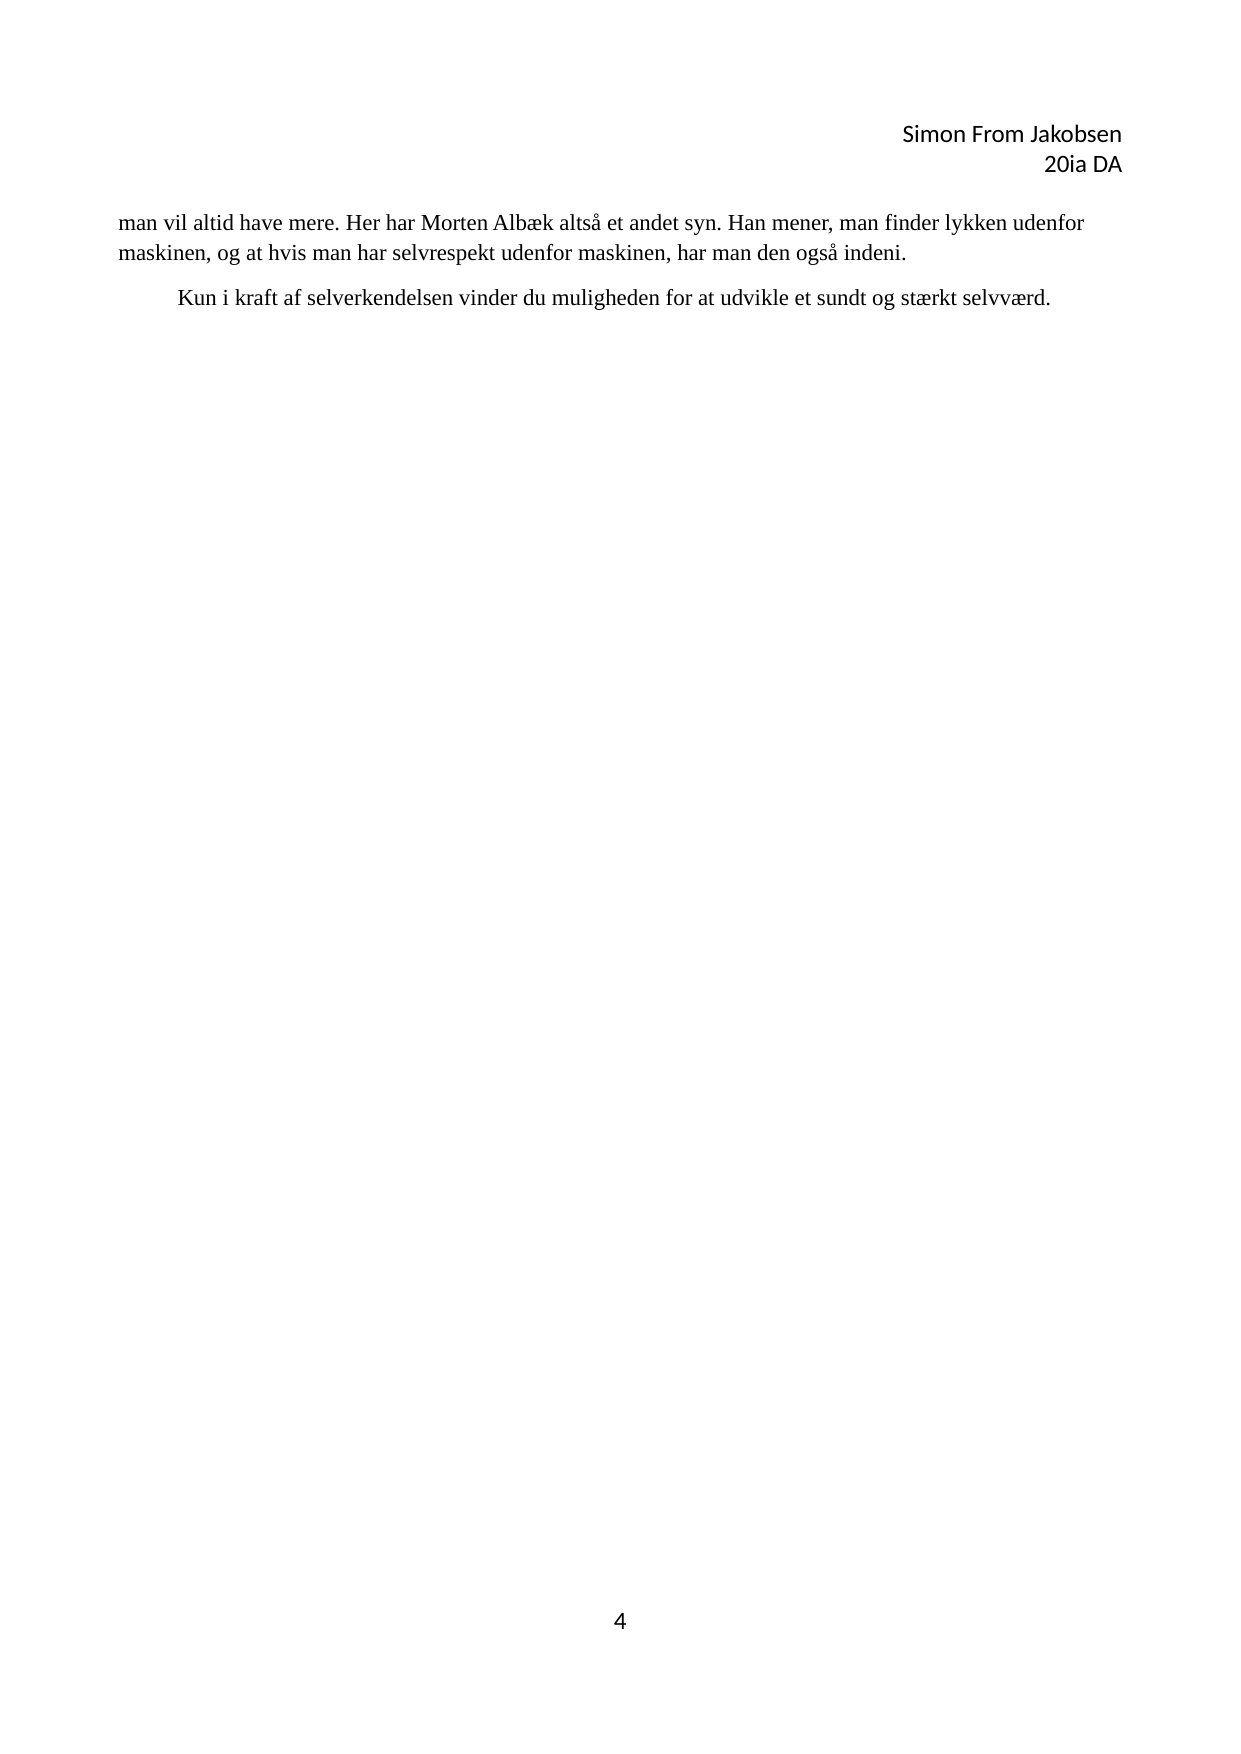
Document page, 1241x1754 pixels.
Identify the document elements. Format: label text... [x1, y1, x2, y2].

text man vil altid have mere. Her har Morten Albæk altså et andet syn. Han mener, man finder lykken udenfor maskinen, og at hvis man har selvrespekt udenfor maskinen, har man den også indeni. [118, 209, 1122, 265]
text Kun i kraft af selverkendelsen vinder du muligheden for at udvikle et sundt og stærkt selvværd. [177, 284, 1063, 310]
